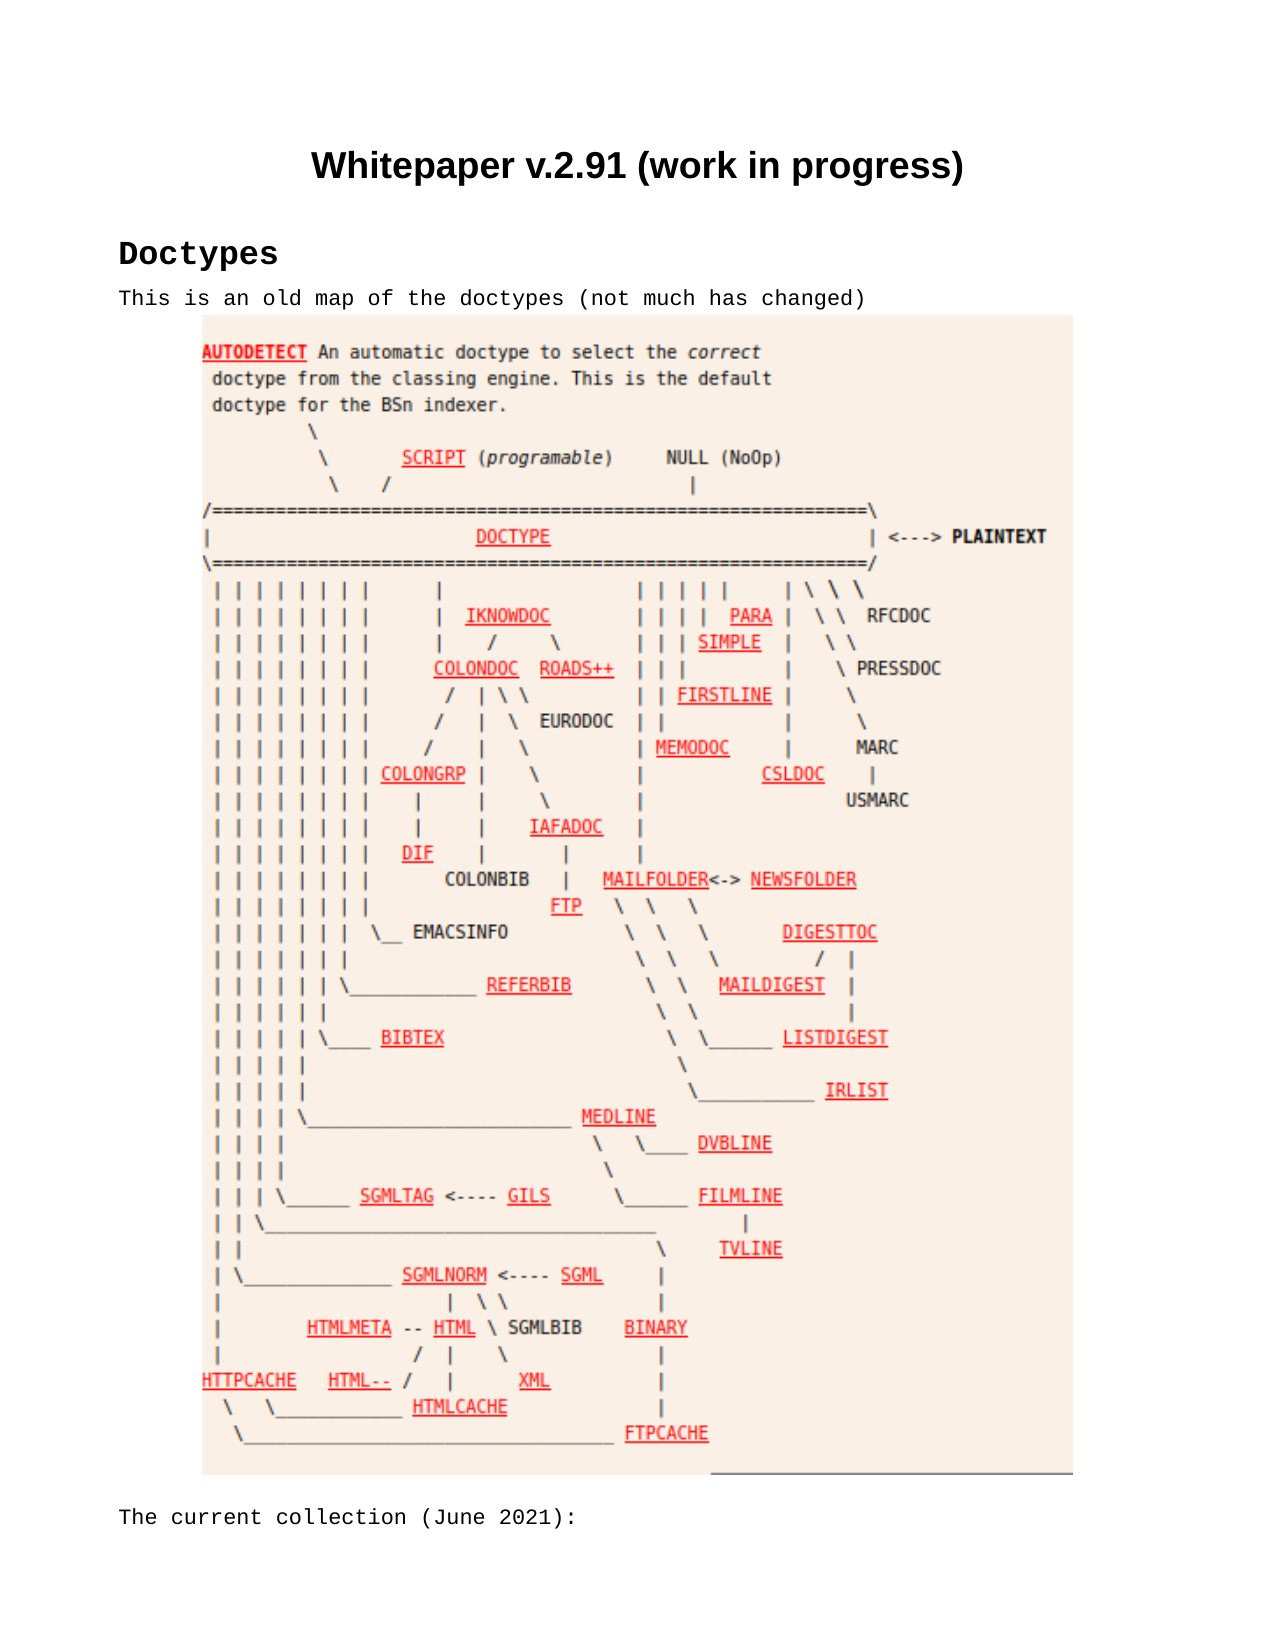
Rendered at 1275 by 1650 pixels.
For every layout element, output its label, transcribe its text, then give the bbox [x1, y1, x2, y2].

text The current collection (June 2021): [118, 1506, 1157, 1531]
subtitle Doctypes [118, 237, 1157, 274]
text This is an old map of the doctypes (not much has changed) [118, 287, 1157, 312]
picture [202, 315, 1073, 1475]
